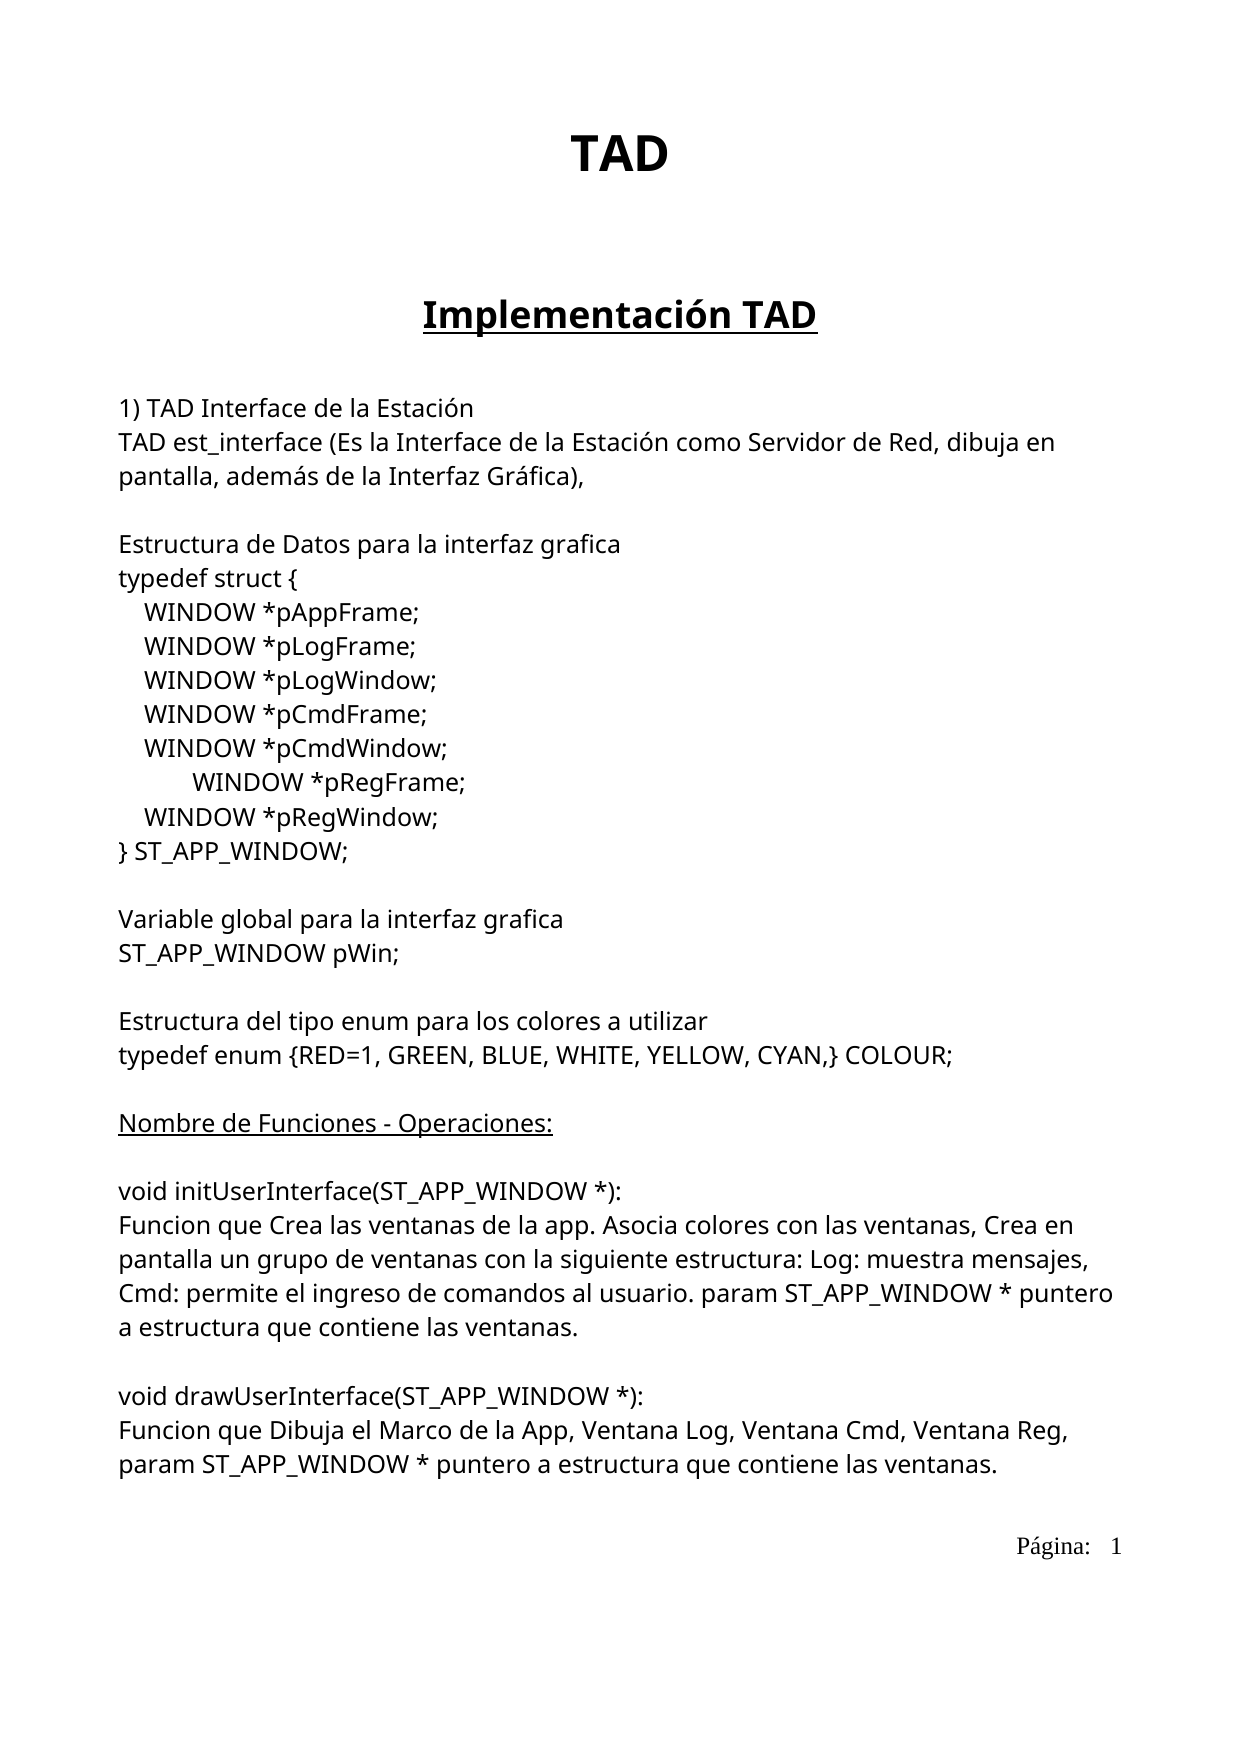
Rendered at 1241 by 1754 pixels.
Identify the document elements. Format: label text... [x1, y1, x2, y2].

text WINDOW *pLogFrame; [118, 629, 1122, 663]
text TAD [118, 118, 1122, 186]
text TAD est_interface (Es la Interface de la Estación como Servidor de Red, dibuja en pantalla, además de la Interfaz Gráfica), [118, 424, 1122, 493]
text void initUserInterface(ST_APP_WINDOW *): [118, 1174, 1122, 1208]
text Nombre de Funciones - Operaciones: [118, 1106, 1122, 1140]
text typedef struct { [118, 561, 1122, 595]
text Funcion que Dibuja el Marco de la App, Ventana Log, Ventana Cmd, Ventana Reg, param ST_APP_WINDOW * puntero a estructura que contiene las ventanas. [118, 1412, 1122, 1480]
text WINDOW *pLogWindow; [118, 663, 1122, 697]
text Estructura de Datos para la interfaz grafica [118, 527, 1122, 561]
text Funcion que Crea las ventanas de la app. Asocia colores con las ventanas, Crea en pantalla un grupo de ventanas con la siguiente estructura: Log: muestra mensajes, Cmd: permite el ingreso de comandos al usuario. param ST_APP_WINDOW * puntero a estructura que contiene las ventanas. [118, 1208, 1122, 1344]
text WINDOW *pCmdFrame; [118, 697, 1122, 731]
text Estructura del tipo enum para los colores a utilizar [118, 1003, 1122, 1038]
text Variable global para la interfaz grafica [118, 901, 1122, 935]
text WINDOW *pAppFrame; [118, 595, 1122, 629]
text Implementación TAD [118, 288, 1122, 339]
text } ST_APP_WINDOW; [118, 833, 1122, 867]
text WINDOW *pCmdWindow; [118, 731, 1122, 765]
text WINDOW *pRegWindow; [118, 799, 1122, 833]
text 1) TAD Interface de la Estación [118, 390, 1122, 424]
text void drawUserInterface(ST_APP_WINDOW *): [118, 1378, 1122, 1412]
text WINDOW *pRegFrame; [118, 765, 1122, 799]
text typedef enum {RED=1, GREEN, BLUE, WHITE, YELLOW, CYAN,} COLOUR; [118, 1038, 1122, 1072]
text ST_APP_WINDOW pWin; [118, 935, 1122, 969]
